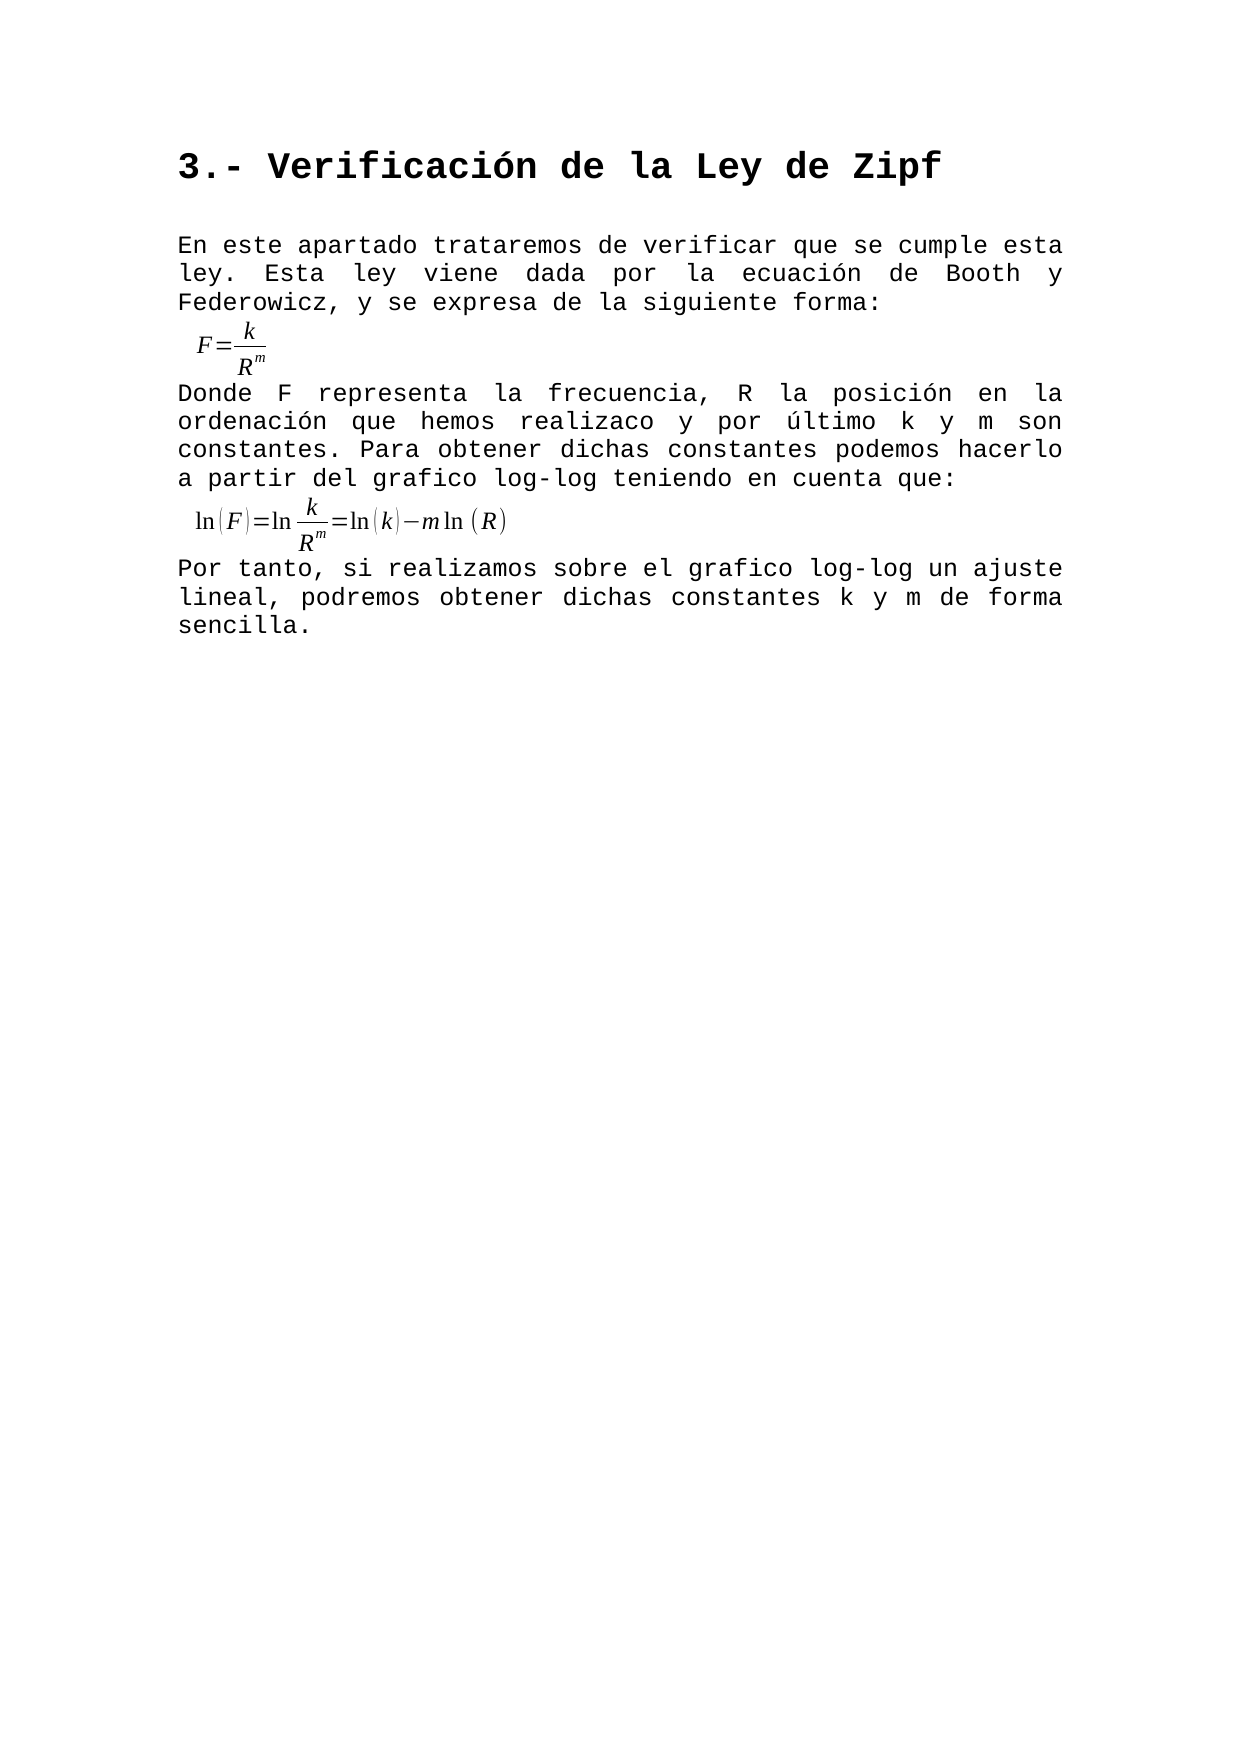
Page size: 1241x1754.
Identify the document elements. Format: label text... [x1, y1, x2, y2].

text Donde F representa la frecuencia, R la posición en la ordenación que hemos realizaco y por último k y m son constantes. Para obtener dichas constantes podemos hacerlo a partir del grafico log-log teniendo en cuenta que: [177, 380, 1063, 493]
text En este apartado trataremos de verificar que se cumple esta ley. Esta ley viene dada por la ecuación de Booth y Federowicz, y se expresa de la siguiente forma: [177, 233, 1063, 318]
text Por tanto, si realizamos sobre el grafico log-log un ajuste lineal, podremos obtener dichas constantes k y m de forma sencilla. [177, 556, 1063, 641]
text 3.- Verificación de la Ley de Zipf [177, 148, 1063, 190]
